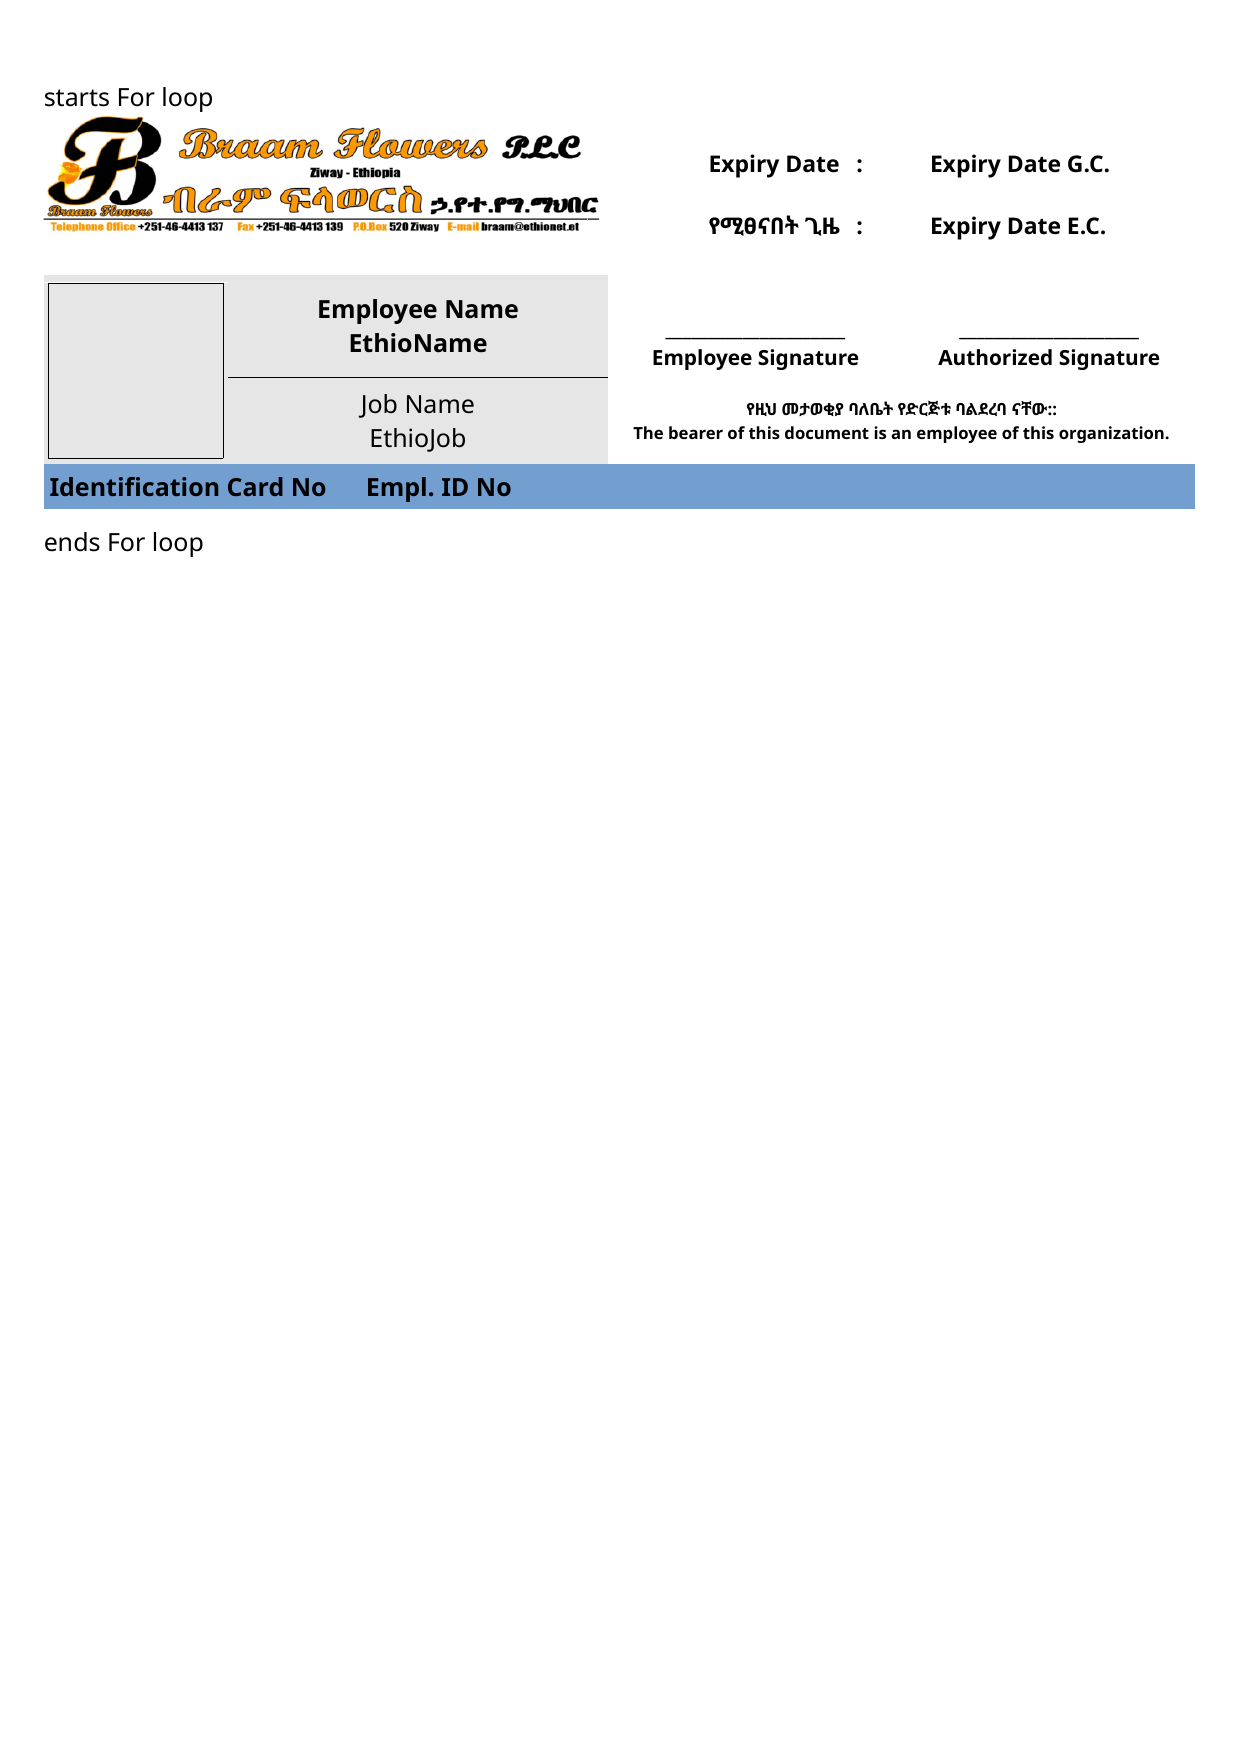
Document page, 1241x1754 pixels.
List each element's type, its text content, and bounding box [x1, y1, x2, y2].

table_header [44, 275, 228, 282]
table_header [49, 284, 223, 458]
text የሚፀናበት ጊዜ : Expiry Date E.C. [43, 210, 1197, 244]
text starts For loop [43, 79, 1197, 113]
table_cell [608, 464, 1195, 509]
table_header _____________________ Employee Signature [608, 275, 903, 377]
text Expiry Date : Expiry Date G.C. [600, 148, 1197, 179]
table_cell Identification Card No Empl. ID No [44, 464, 608, 509]
table_cell የዚህ መታወቂያ ባለቤት የድርጅቱ ባልደረባ ናቸው:: The bearer of this document is an employee of this organization. [608, 377, 1195, 464]
table_cell Job Name EthioJob [228, 378, 608, 464]
table_header Employee Name EthioName [228, 275, 608, 377]
text ends For loop [43, 524, 1197, 558]
picture [43, 113, 600, 234]
table_header _____________________ Authorized Signature [903, 275, 1195, 377]
table_header [44, 283, 228, 464]
